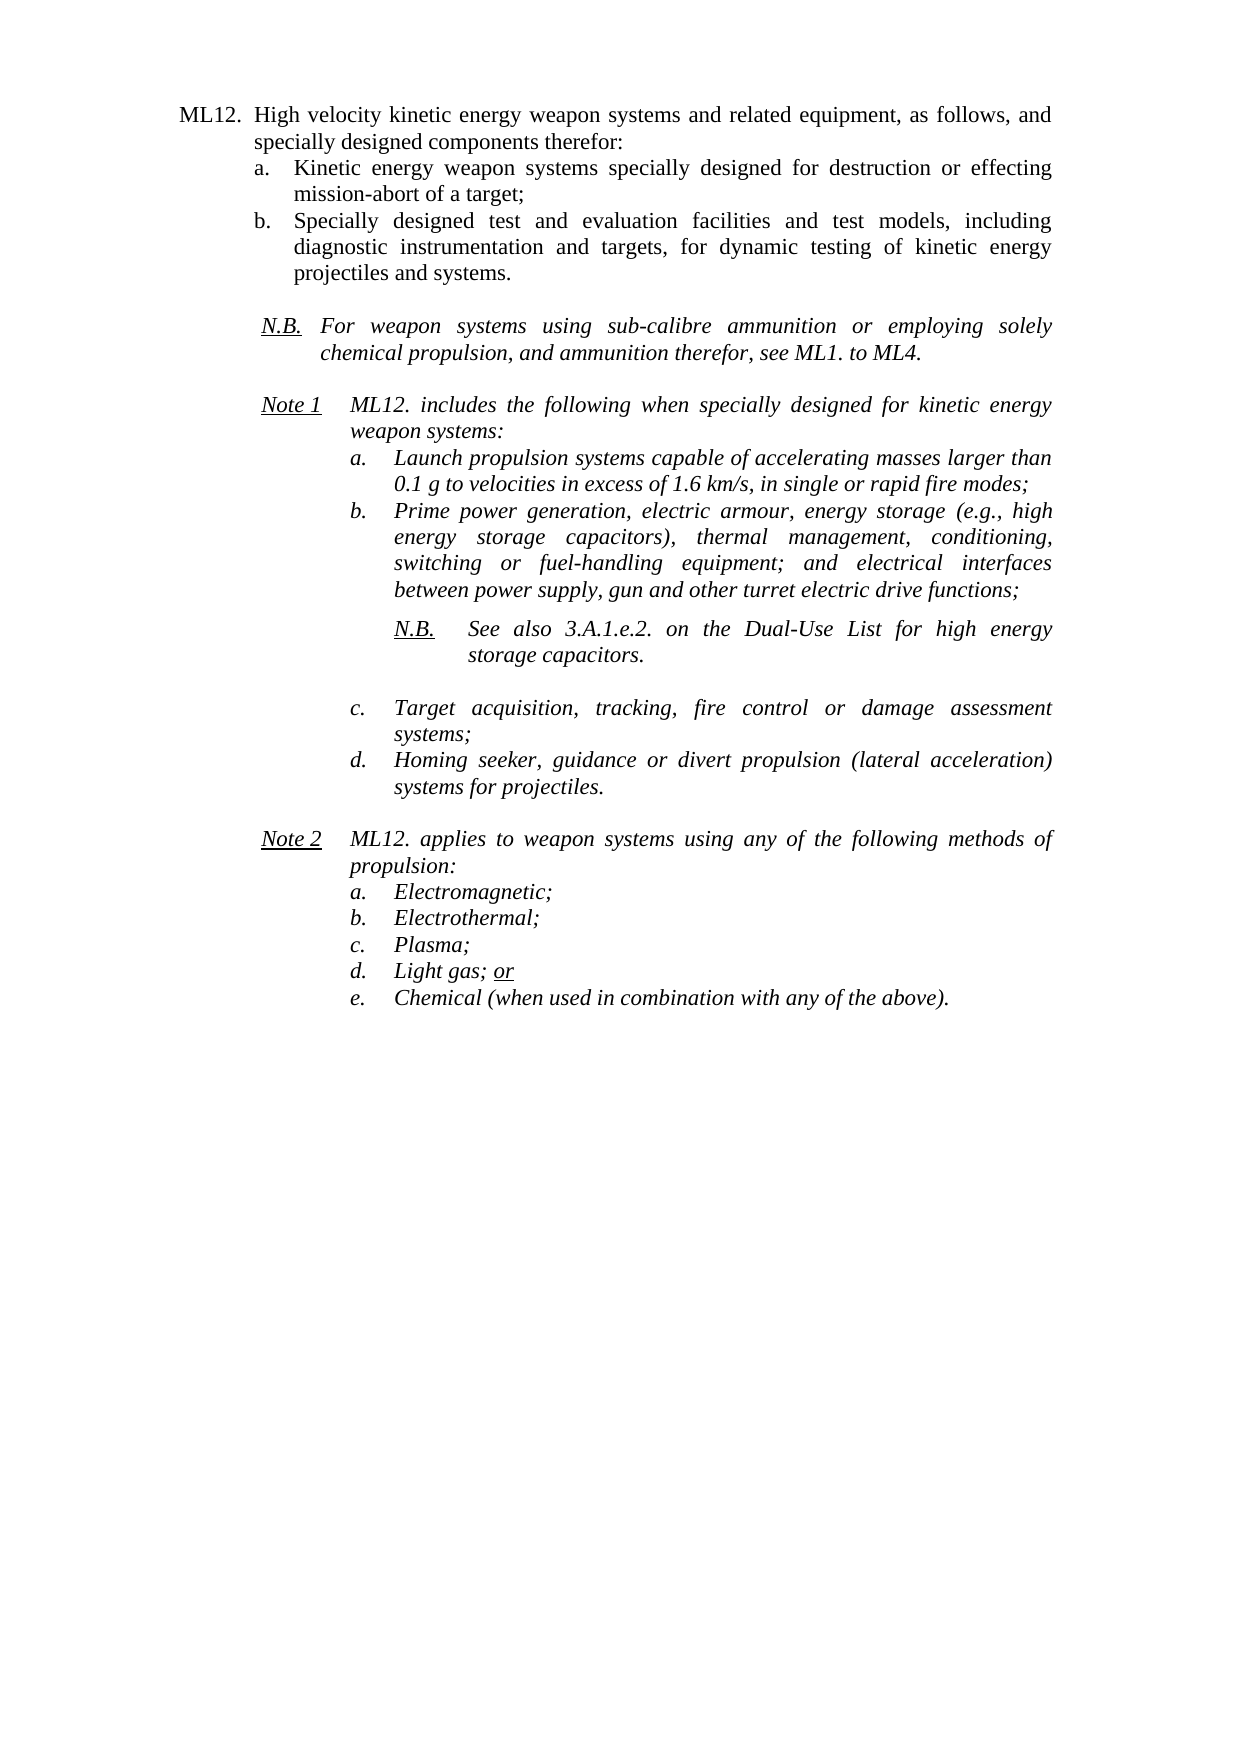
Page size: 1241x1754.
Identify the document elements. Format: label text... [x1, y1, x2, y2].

text Note 1 ML12. includes the following when specially designed for kinetic energy weapon systems: [261, 391, 1053, 444]
text Note 2 ML12. applies to weapon systems using any of the following methods of propulsion: [261, 825, 1053, 878]
text c. Target acquisition, tracking, fire control or damage assessment systems; [350, 694, 1053, 746]
text e. Chemical (when used in combination with any of the above). [350, 983, 1053, 1010]
text N.B. For weapon systems using sub-calibre ammunition or employing solely chemical propulsion, and ammunition therefor, see ML1. to ML4. [261, 312, 1053, 365]
text d. Homing seeker, guidance or divert propulsion (lateral acceleration) systems for projectiles. [350, 746, 1053, 799]
text b. Specially designed test and evaluation facilities and test models, including diagnostic instrumentation and targets, for dynamic testing of kinetic energy projectiles and systems. [187, 207, 1053, 286]
text a. Electromagnetic; [350, 878, 1053, 904]
text b. Prime power generation, electric armour, energy storage (e.g., high energy storage capacitors), thermal management, conditioning, switching or fuel-handling equipment; and electrical interfaces between power supply, gun and other turret electric drive functions; [350, 497, 1053, 602]
text c. Plasma; [350, 931, 1053, 957]
text N.B. See also 3.A.1.e.2. on the Dual-Use List for high energy storage capacitors. [394, 614, 1053, 667]
text b. Electrothermal; [350, 904, 1053, 931]
text ML12. High velocity kinetic energy weapon systems and related equipment, as follows, and specially designed components therefor: [179, 101, 1053, 154]
text a. Kinetic energy weapon systems specially designed for destruction or effecting mission-abort of a target; [187, 154, 1053, 207]
text a. Launch propulsion systems capable of accelerating masses larger than 0.1 g to velocities in excess of 1.6 km/s, in single or rapid fire modes; [350, 444, 1053, 497]
text d. Light gas; or [350, 957, 1053, 983]
